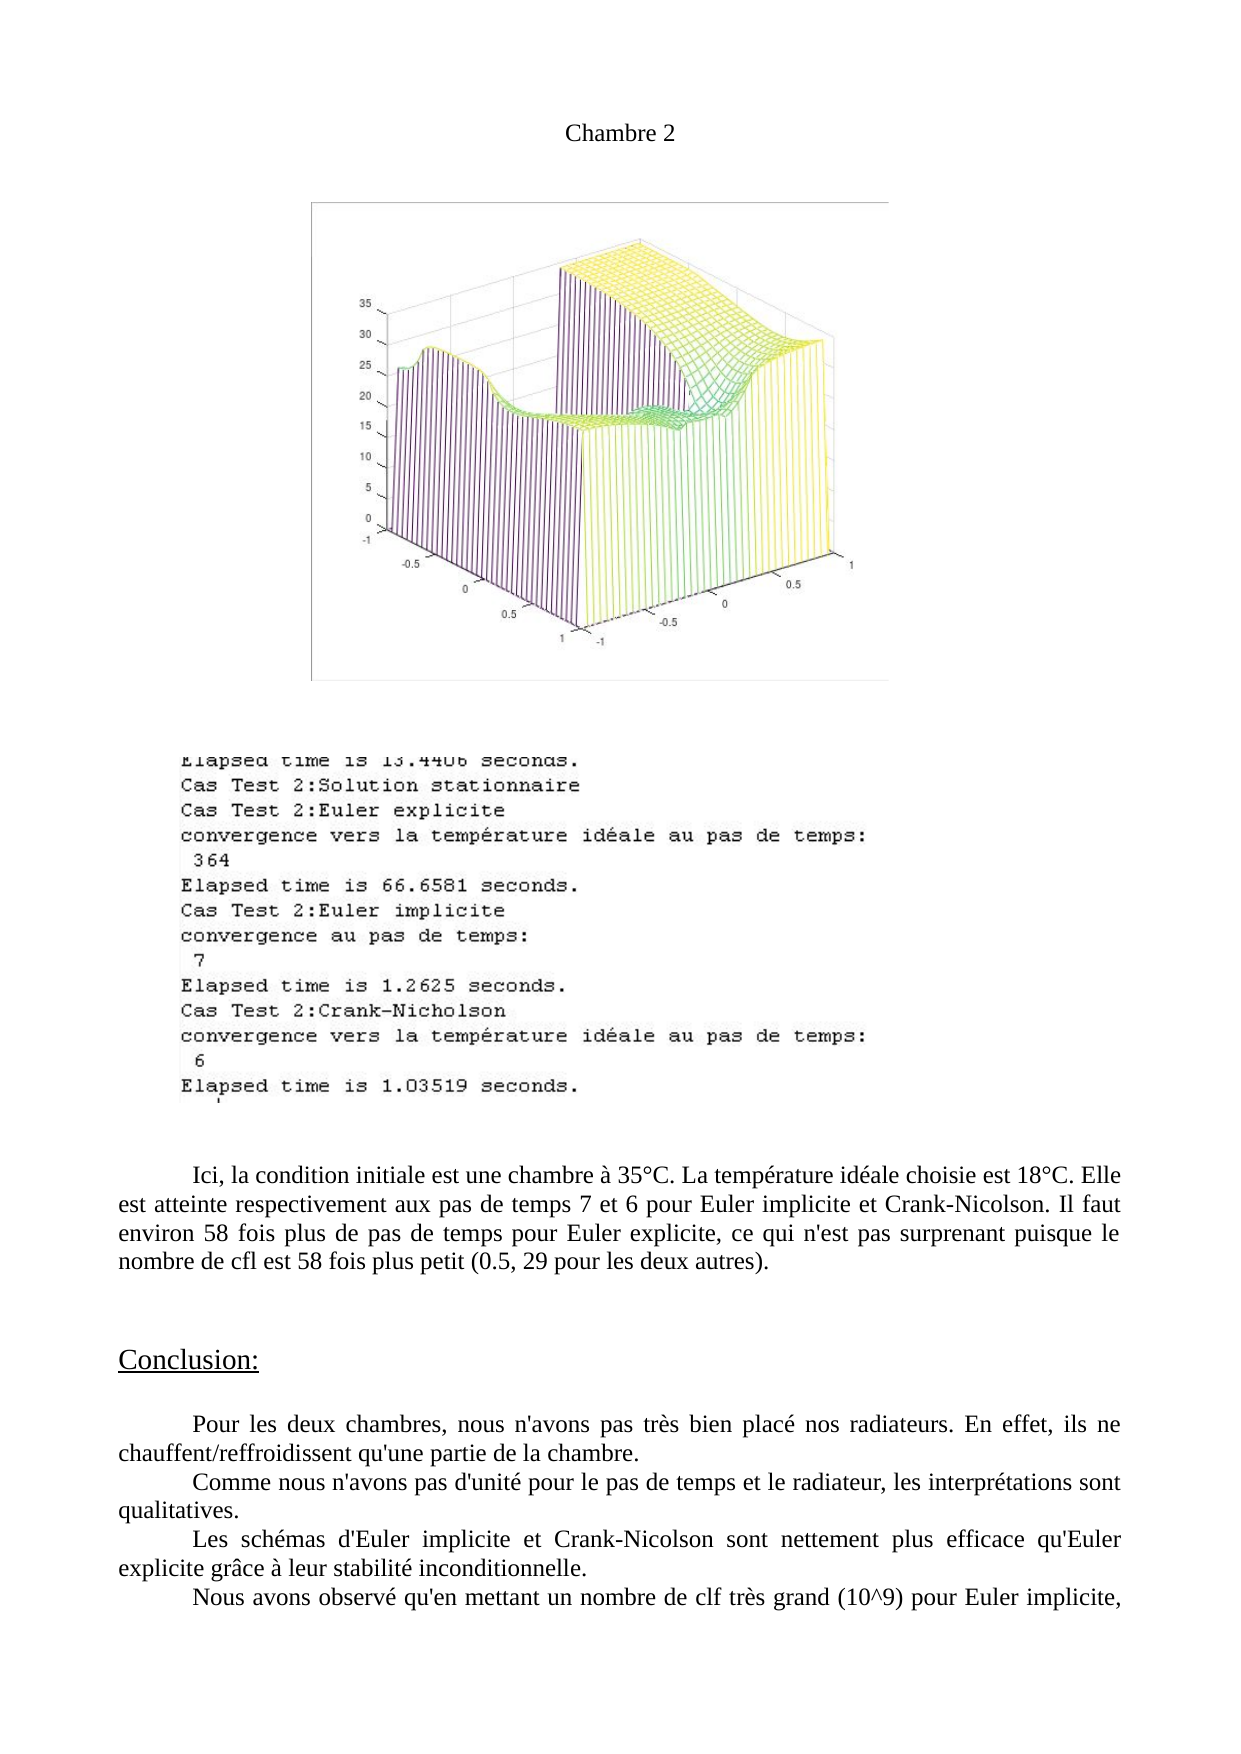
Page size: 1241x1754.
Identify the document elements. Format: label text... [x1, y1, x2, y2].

picture [311, 202, 889, 681]
text Nous avons observé qu'en mettant un nombre de clf très grand (10^9) pour Euler implicite, [118, 1582, 1122, 1611]
text Chambre 2 [118, 118, 1122, 147]
text Comme nous n'avons pas d'unité pour le pas de temps et le radiateur, les interprétations sont qualitatives. [118, 1467, 1122, 1524]
text Ici, la condition initiale est une chambre à 35°C. La température idéale choisie est 18°C. Elle est atteinte respectivement aux pas de temps 7 et 6 pour Euler implicite et Crank-Nicolson. Il faut environ 58 fois plus de pas de temps pour Euler explicite, ce qui n'est pas surprenant puisque le nombre de cfl est 58 fois plus petit (0.5, 29 pour les deux autres). [118, 1160, 1122, 1275]
text Les schémas d'Euler implicite et Crank-Nicolson sont nettement plus efficace qu'Euler explicite grâce à leur stabilité inconditionnelle. [118, 1524, 1122, 1582]
text Conclusion: [118, 1342, 1122, 1376]
picture [179, 757, 1017, 1103]
text Pour les deux chambres, nous n'avons pas très bien placé nos radiateurs. En effet, ils ne chauffent/reffroidissent qu'une partie de la chambre. [118, 1409, 1122, 1467]
